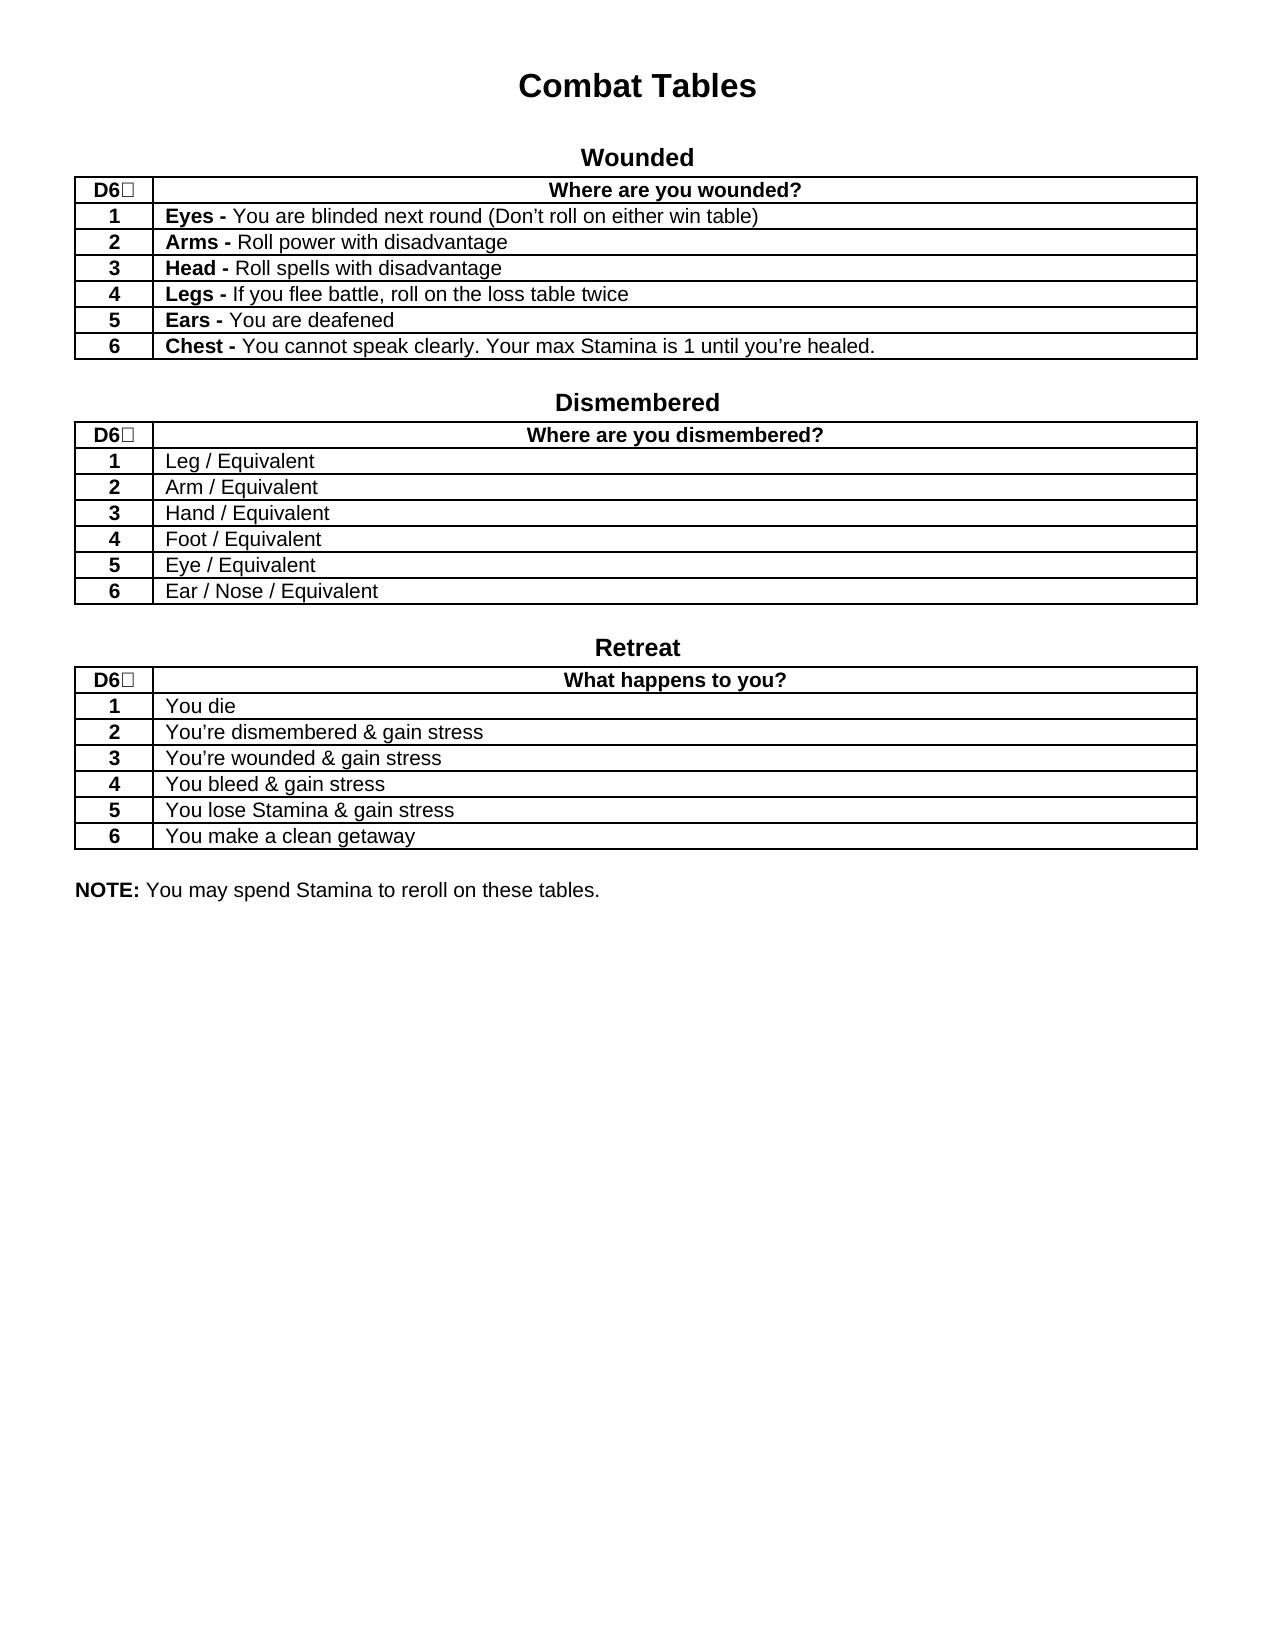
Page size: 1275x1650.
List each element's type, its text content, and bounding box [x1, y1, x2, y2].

table_cell 3 [76, 501, 152, 525]
table_cell 3 [76, 256, 152, 280]
table_cell You’re wounded & gain stress [154, 746, 1196, 770]
table_cell 6 [76, 579, 152, 603]
table_cell Ears - You are deafened [154, 308, 1196, 332]
table_cell 1 [76, 694, 152, 718]
text Combat Tables [75, 66, 1200, 104]
table_cell 5 [76, 553, 152, 577]
table_header D6🎲 [76, 423, 152, 447]
table_cell You bleed & gain stress [154, 772, 1196, 796]
table_header What happens to you? [154, 668, 1196, 692]
text Wounded [75, 143, 1200, 172]
table_cell 3 [76, 746, 152, 770]
table_cell Hand / Equivalent [154, 501, 1196, 525]
table_cell You die [154, 694, 1196, 718]
table_cell Arm / Equivalent [154, 475, 1196, 499]
table_cell Eye / Equivalent [154, 553, 1196, 577]
table_cell Head - Roll spells with disadvantage [154, 256, 1196, 280]
table_cell Ear / Nose / Equivalent [154, 579, 1196, 603]
text NOTE: You may spend Stamina to reroll on these tables. [75, 877, 1200, 901]
table_cell 4 [76, 282, 152, 306]
table_cell 4 [76, 527, 152, 551]
table_cell Eyes - You are blinded next round (Don’t roll on either win table) [154, 204, 1196, 228]
table_cell You make a clean getaway [154, 824, 1196, 848]
table_cell You lose Stamina & gain stress [154, 798, 1196, 822]
table_header Where are you wounded? [154, 178, 1196, 202]
text Retreat [75, 633, 1200, 661]
table_cell Chest - You cannot speak clearly. Your max Stamina is 1 until you’re healed. [154, 334, 1196, 358]
table_cell 5 [76, 798, 152, 822]
table_cell 2 [76, 230, 152, 254]
table_cell 2 [76, 720, 152, 744]
table_cell 2 [76, 475, 152, 499]
table_cell Foot / Equivalent [154, 527, 1196, 551]
table_cell 1 [76, 449, 152, 473]
table_cell Leg / Equivalent [154, 449, 1196, 473]
table_cell Legs - If you flee battle, roll on the loss table twice [154, 282, 1196, 306]
table_cell 1 [76, 204, 152, 228]
text Dismembered [75, 388, 1200, 416]
table_cell 5 [76, 308, 152, 332]
table_cell Arms - Roll power with disadvantage [154, 230, 1196, 254]
table_cell You’re dismembered & gain stress [154, 720, 1196, 744]
table_header Where are you dismembered? [154, 423, 1196, 447]
table_header D6🎲 [76, 178, 152, 202]
table_header D6🎲 [76, 668, 152, 692]
table_cell 6 [76, 334, 152, 358]
table_cell 6 [76, 824, 152, 848]
table_cell 4 [76, 772, 152, 796]
